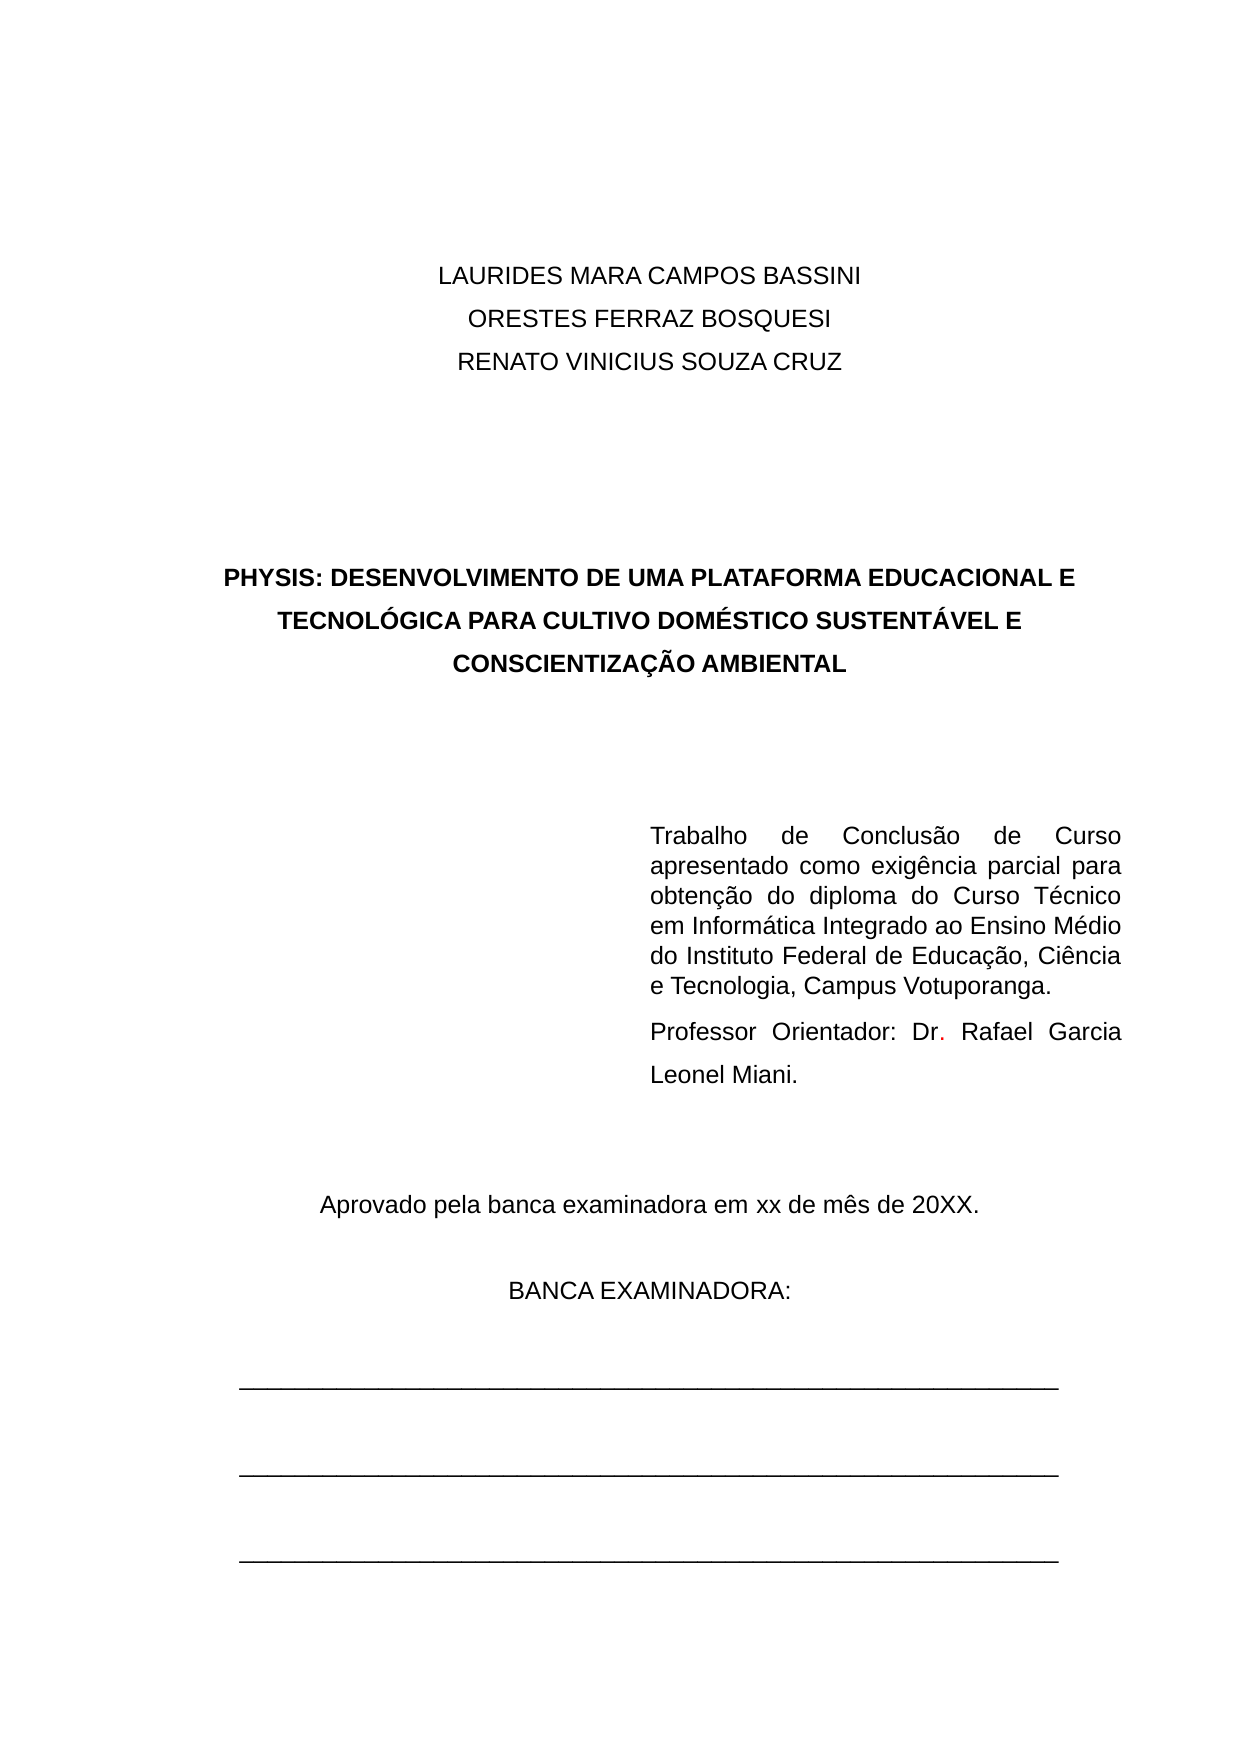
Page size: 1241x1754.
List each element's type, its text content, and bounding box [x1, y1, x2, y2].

text Trabalho de Conclusão de Curso apresentado como exigência parcial para obtenção do diploma do Curso Técnico em Informática Integrado ao Ensino Médio do Instituto Federal de Educação, Ciência e Tecnologia, Campus Votuporanga. [650, 821, 1122, 999]
text LAURIDES MARA CAMPOS BASSINI [177, 261, 1122, 289]
text ORESTES FERRAZ BOSQUESI [177, 304, 1122, 332]
text BANCA EXAMINADORA: [177, 1276, 1122, 1305]
text Professor Orientador: Dr. Rafael Garcia Leonel Miani. [650, 1017, 1122, 1089]
text ___________________________________________________________ [177, 1448, 1122, 1477]
text PHYSIS: DESENVOLVIMENTO DE UMA PLATAFORMA EDUCACIONAL E TECNOLÓGICA PARA CULTIVO DOMÉSTICO SUSTENTÁVEL E CONSCIENTIZAÇÃO AMBIENTAL [177, 562, 1122, 677]
text RENATO VINICIUS SOUZA CRUZ [177, 347, 1122, 376]
text ___________________________________________________________ [177, 1535, 1122, 1563]
text Aprovado pela banca examinadora em xx de mês de 20XX. [177, 1190, 1122, 1218]
text ­___________________________________________________________ [177, 1362, 1122, 1391]
